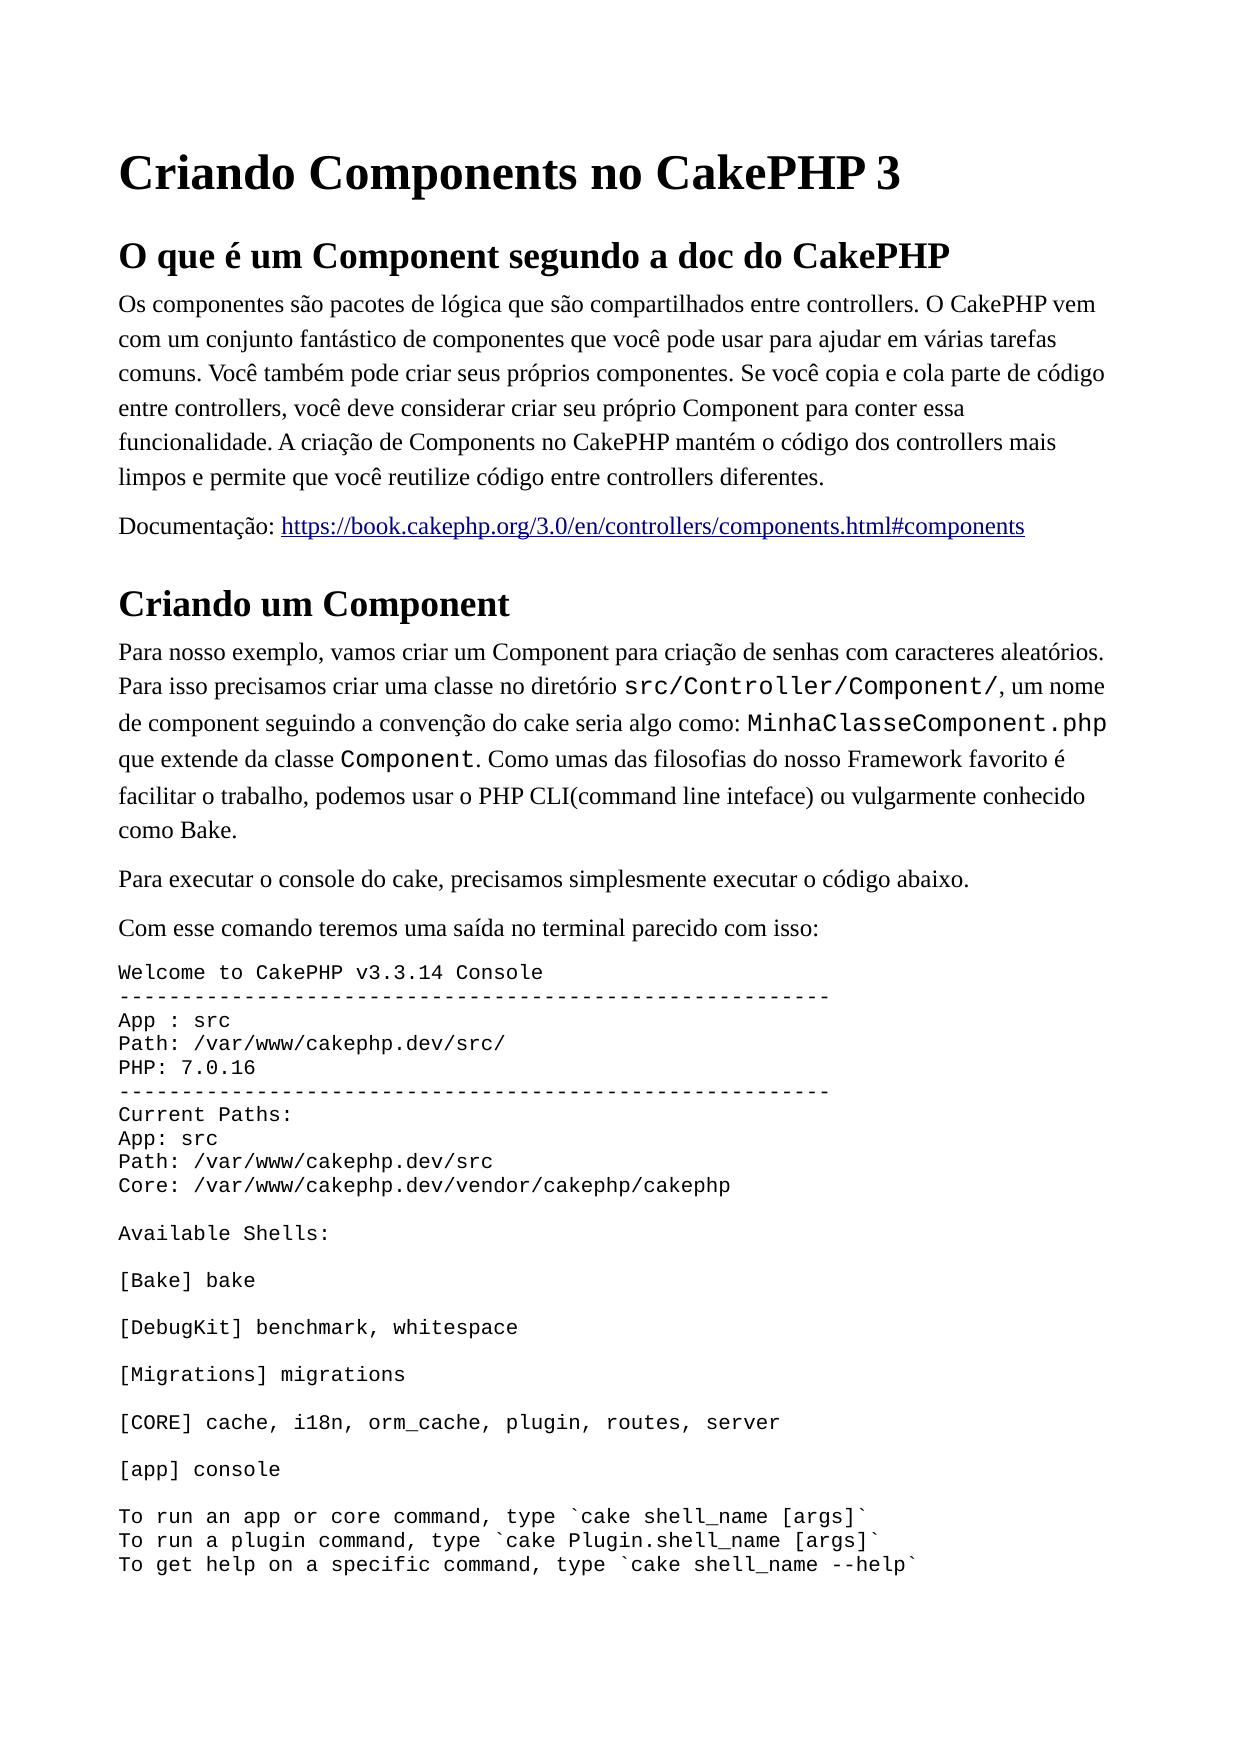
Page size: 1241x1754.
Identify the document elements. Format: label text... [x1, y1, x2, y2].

subtitle O que é um Component segundo a doc do CakePHP [118, 234, 1122, 277]
text Current Paths: [118, 1104, 1122, 1128]
text [DebugKit] benchmark, whitespace [118, 1317, 1122, 1341]
text To run a plugin command, type `cake Plugin.shell_name [args]` [118, 1530, 1122, 1553]
text Os componentes são pacotes de lógica que são compartilhados entre controllers. O CakePHP vem com um conjunto fantástico de componentes que você pode usar para ajudar em várias tarefas comuns. Você também pode criar seus próprios componentes. Se você copia e cola parte de código entre controllers, você deve considerar criar seu próprio Component para conter essa funcionalidade. A criação de Components no CakePHP mantém o código dos controllers mais limpos e permite que você reutilize código entre controllers diferentes. [118, 289, 1122, 491]
text Path: /var/www/cakephp.dev/src/ [118, 1033, 1122, 1057]
text Core: /var/www/cakephp.dev/vendor/cakephp/cakephp [118, 1175, 1122, 1199]
text To run an app or core command, type `cake shell_name [args]` [118, 1506, 1122, 1530]
text Para nosso exemplo, vamos criar um Component para criação de senhas com caracteres aleatórios. Para isso precisamos criar uma classe no diretório src/Controller/Component/, um nome de component seguindo a convenção do cake seria algo como: MinhaClasseComponent.php que extende da classe Component. Como umas das filosofias do nosso Framework favorito é facilitar o trabalho, podemos usar o PHP CLI(command line inteface) ou vulgarmente conhecido como Bake. [118, 637, 1122, 844]
text Path: /var/www/cakephp.dev/src [118, 1152, 1122, 1175]
text Para executar o console do cake, precisamos simplesmente executar o código abaixo. [118, 864, 1122, 893]
text [Migrations] migrations [118, 1364, 1122, 1388]
subtitle Criando Components no CakePHP 3 [118, 143, 1122, 201]
text --------------------------------------------------------- [118, 986, 1122, 1010]
text App : src [118, 1010, 1122, 1033]
text Com esse comando teremos uma saída no terminal parecido com isso: [118, 913, 1122, 942]
text [Bake] bake [118, 1270, 1122, 1293]
text To get help on a specific command, type `cake shell_name --help` [118, 1553, 1122, 1577]
text Welcome to CakePHP v3.3.14 Console [118, 962, 1122, 986]
text PHP: 7.0.16 [118, 1057, 1122, 1081]
subtitle Criando um Component [118, 581, 1122, 624]
text [app] console [118, 1459, 1122, 1483]
text Documentação: https://book.cakephp.org/3.0/en/controllers/components.html#components [118, 511, 1122, 540]
text --------------------------------------------------------- [118, 1081, 1122, 1104]
text App: src [118, 1128, 1122, 1152]
text Available Shells: [118, 1222, 1122, 1246]
text [CORE] cache, i18n, orm_cache, plugin, routes, server [118, 1412, 1122, 1435]
